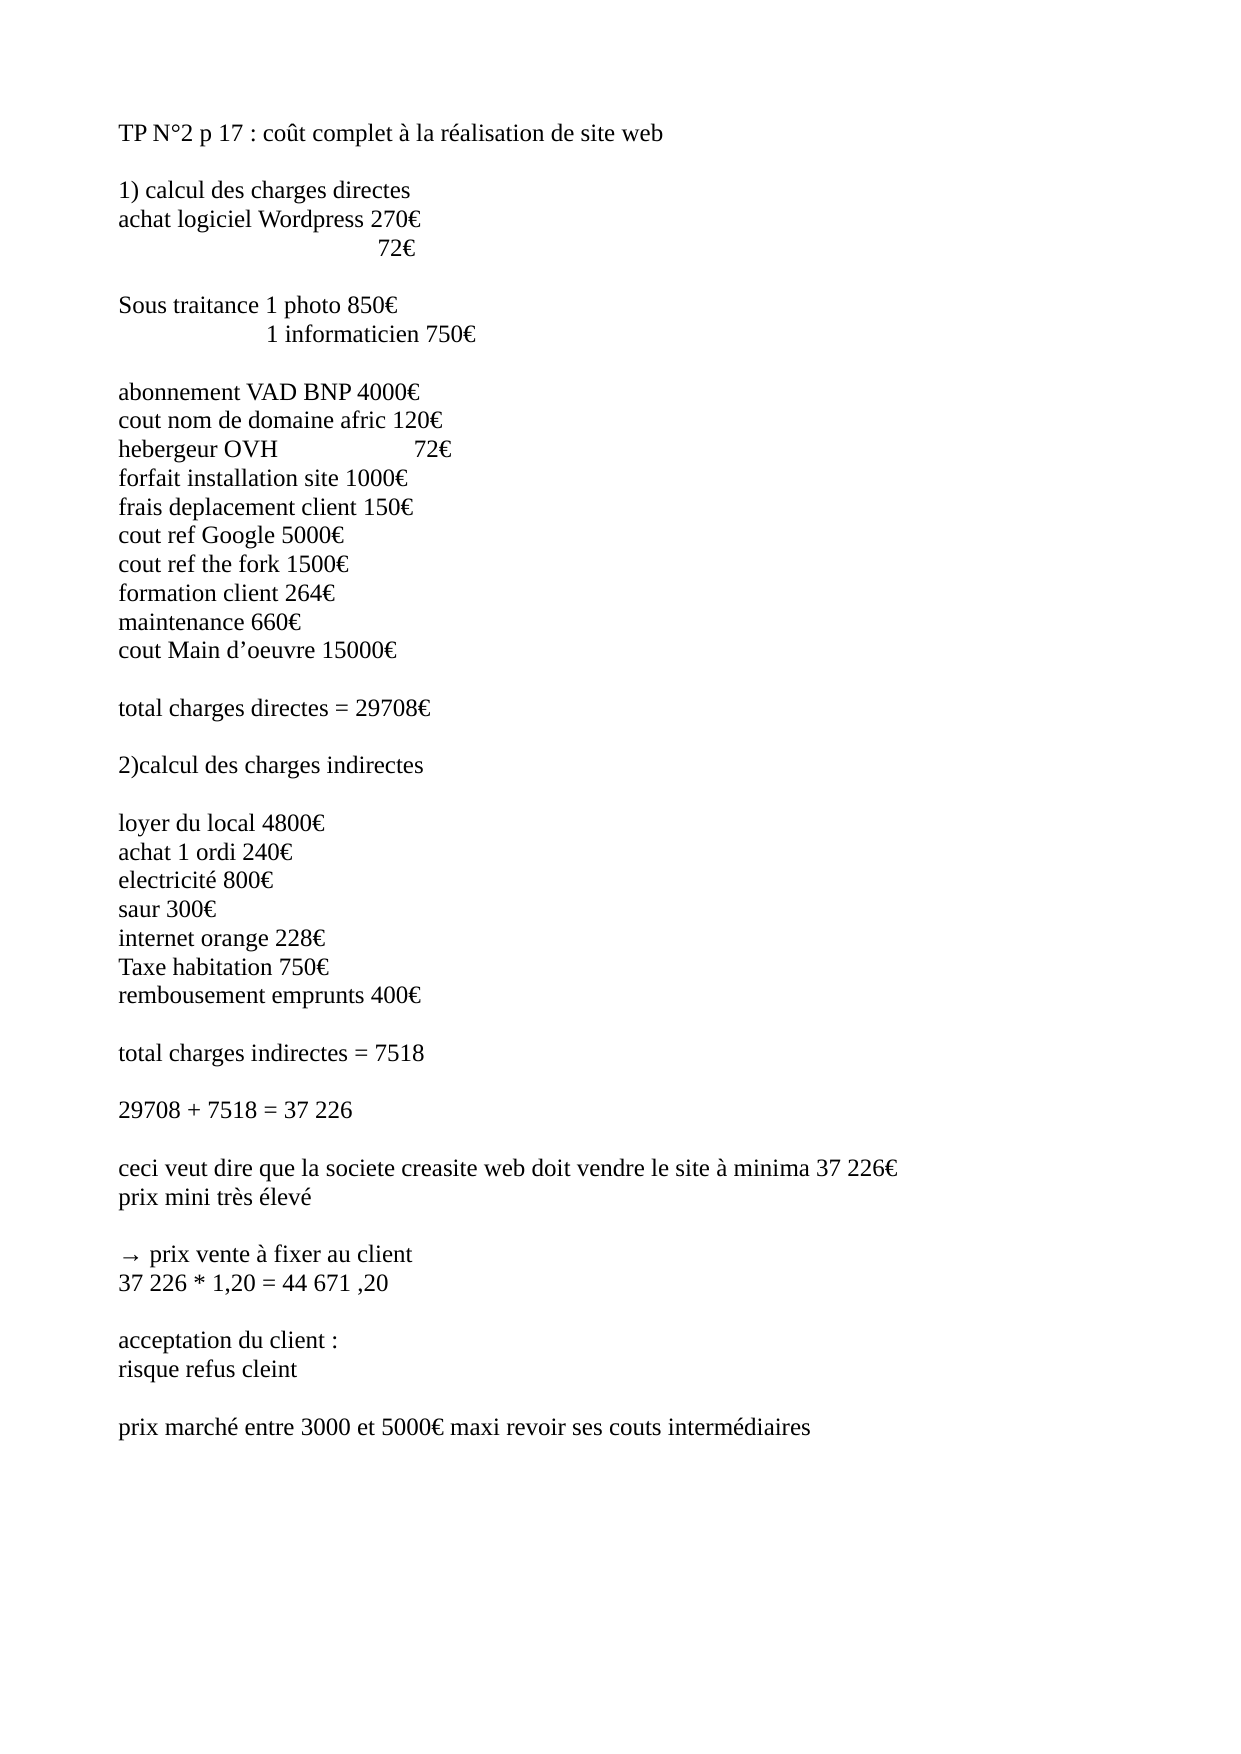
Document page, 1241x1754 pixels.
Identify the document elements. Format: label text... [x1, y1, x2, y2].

text cout nom de domaine afric 120€ [118, 406, 1122, 434]
text acceptation du client : [118, 1326, 1122, 1354]
text abonnement VAD BNP 4000€ [118, 377, 1122, 406]
text risque refus cleint [118, 1354, 1122, 1383]
text prix marché entre 3000 et 5000€ maxi revoir ses couts intermédiaires [118, 1412, 1122, 1441]
text → prix vente à fixer au client [118, 1239, 1122, 1268]
text 29708 + 7518 = 37 226 [118, 1096, 1122, 1124]
text TP N°2 p 17 : coût complet à la réalisation de site web [118, 118, 1122, 147]
text total charges directes = 29708€ [118, 693, 1122, 722]
text cout ref the fork 1500€ [118, 549, 1122, 578]
text 1 informaticien 750€ [118, 319, 1122, 348]
text Sous traitance 1 photo 850€ [118, 291, 1122, 319]
text forfait installation site 1000€ [118, 463, 1122, 492]
text 1) calcul des charges directes [118, 176, 1122, 204]
text formation client 264€ [118, 578, 1122, 607]
text electricité 800€ [118, 866, 1122, 894]
text 72€ [118, 233, 1122, 262]
text ceci veut dire que la societe creasite web doit vendre le site à minima 37 226€ [118, 1153, 1122, 1182]
text 2)calcul des charges indirectes [118, 751, 1122, 779]
text achat 1 ordi 240€ [118, 837, 1122, 866]
text loyer du local 4800€ [118, 808, 1122, 837]
text internet orange 228€ [118, 923, 1122, 952]
text cout Main d’oeuvre 15000€ [118, 636, 1122, 664]
text saur 300€ [118, 894, 1122, 923]
text cout ref Google 5000€ [118, 521, 1122, 549]
text Taxe habitation 750€ [118, 952, 1122, 981]
text maintenance 660€ [118, 607, 1122, 636]
text rembousement emprunts 400€ [118, 981, 1122, 1009]
text frais deplacement client 150€ [118, 492, 1122, 521]
text 37 226 * 1,20 = 44 671 ,20 [118, 1268, 1122, 1297]
text total charges indirectes = 7518 [118, 1038, 1122, 1067]
text achat logiciel Wordpress 270€ [118, 204, 1122, 233]
text prix mini très élevé [118, 1182, 1122, 1211]
text hebergeur OVH 72€ [118, 434, 1122, 463]
